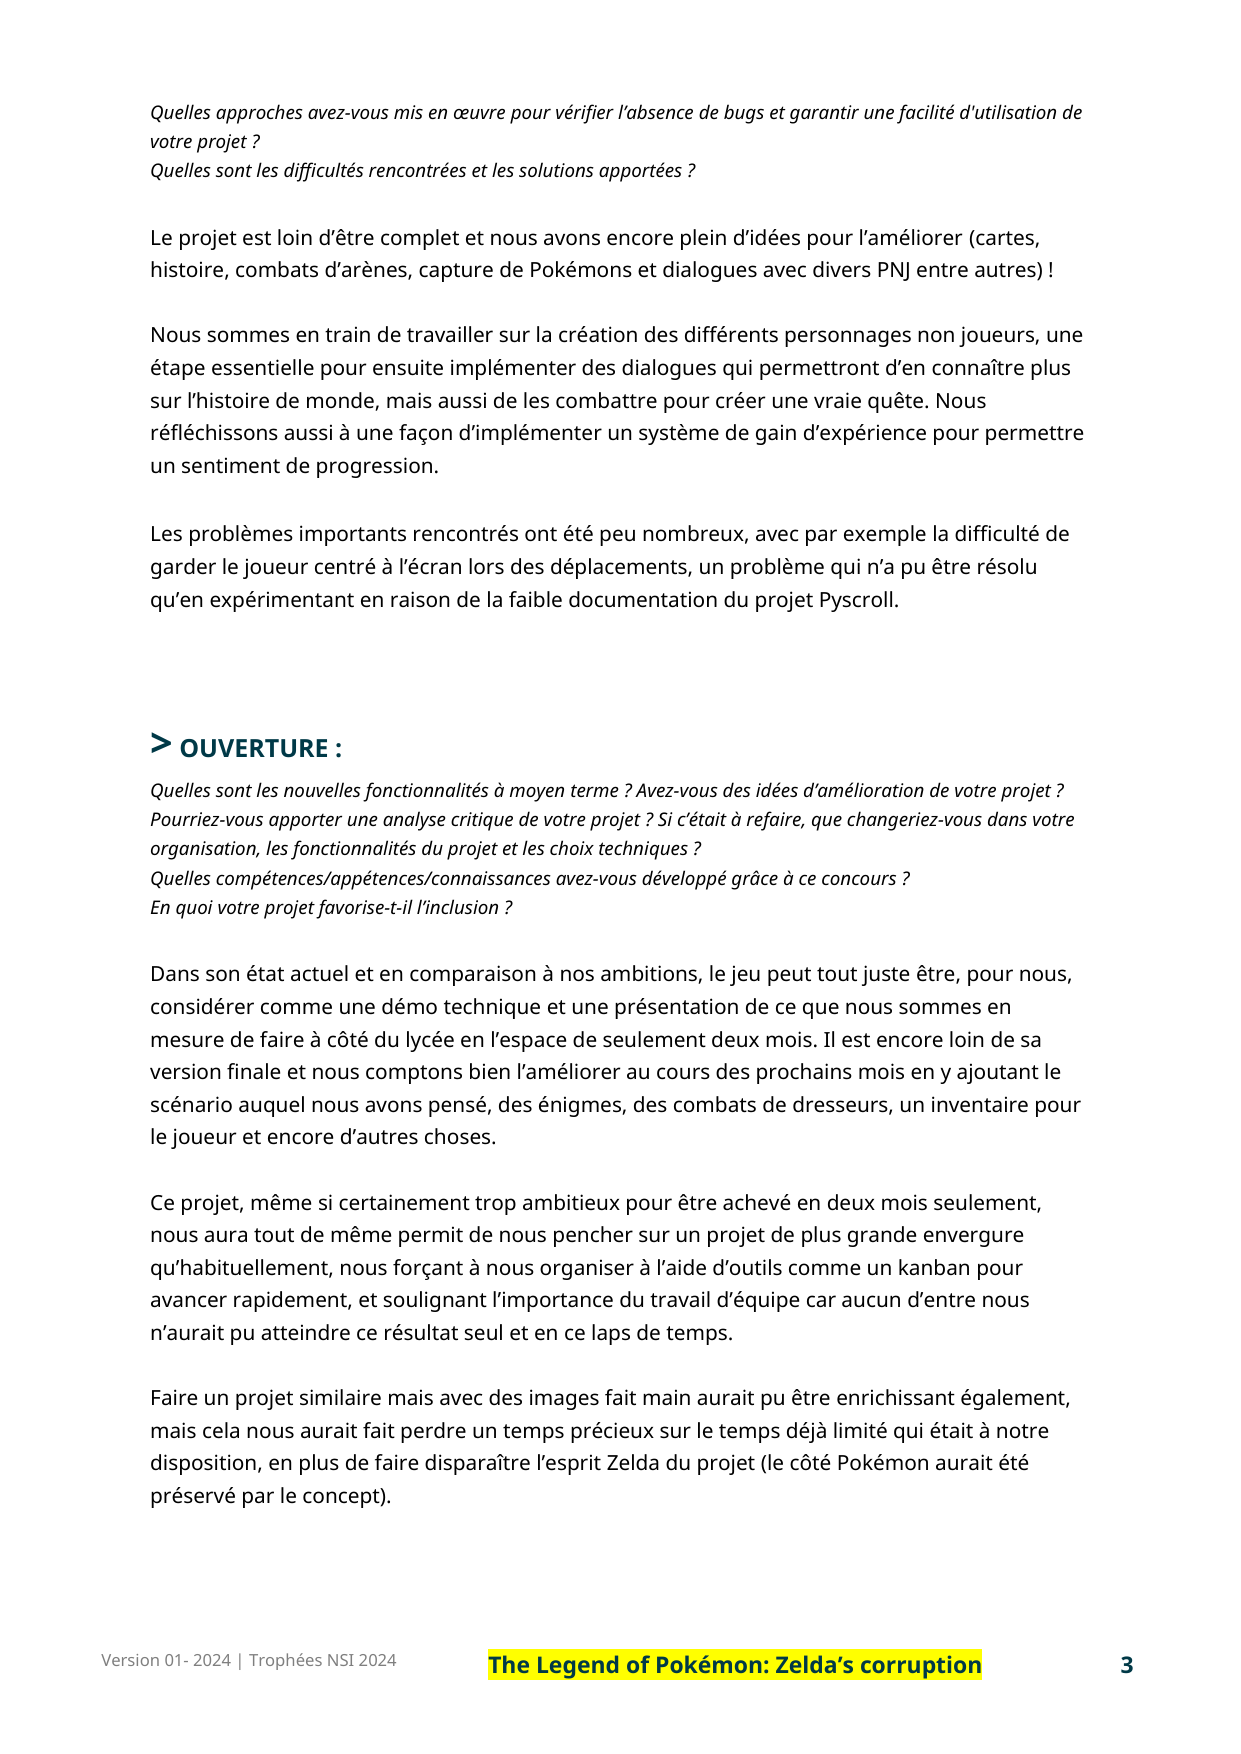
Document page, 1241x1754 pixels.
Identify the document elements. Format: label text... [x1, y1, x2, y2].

text Nous sommes en train de travailler sur la création des différents personnages non joueurs, une étape essentielle pour ensuite implémenter des dialogues qui permettront d’en connaître plus sur l’histoire de monde, mais aussi de les combattre pour créer une vraie quête. Nous réfléchissons aussi à une façon d’implémenter un système de gain d’expérience pour permettre un sentiment de progression. [150, 321, 1090, 479]
text > OUVERTURE : [150, 715, 1090, 769]
text Quelles sont les nouvelles fonctionnalités à moyen terme ? Avez-vous des idées d’amélioration de votre projet ? [150, 777, 1090, 803]
text Faire un projet similaire mais avec des images fait main aurait pu être enrichissant également, mais cela nous aurait fait perdre un temps précieux sur le temps déjà limité qui était à notre disposition, en plus de faire disparaître l’esprit Zelda du projet (le côté Pokémon aurait été préservé par le concept). [150, 1383, 1090, 1509]
text Pourriez-vous apporter une analyse critique de votre projet ? Si c’était à refaire, que changeriez-vous dans votre organisation, les fonctionnalités du projet et les choix techniques ? [150, 806, 1090, 861]
text Ce projet, même si certainement trop ambitieux pour être achevé en deux mois seulement, nous aura tout de même permit de nous pencher sur un projet de plus grande envergure qu’habituellement, nous forçant à nous organiser à l’aide d’outils comme un kanban pour avancer rapidement, et soulignant l’importance du travail d’équipe car aucun d’entre nous n’aurait pu atteindre ce résultat seul et en ce laps de temps. [150, 1188, 1090, 1347]
text Quelles compétences/appétences/connaissances avez-vous développé grâce à ce concours ? [150, 865, 1090, 891]
text Le projet est loin d’être complet et nous avons encore plein d’idées pour l’améliorer (cartes, histoire, combats d’arènes, capture de Pokémons et dialogues avec divers PNJ entre autres) ! [150, 223, 1090, 284]
text Quelles sont les difficultés rencontrées et les solutions apportées ? [150, 157, 1090, 183]
text En quoi votre projet favorise-t-il l’inclusion ? [150, 894, 1090, 920]
text Dans son état actuel et en comparaison à nos ambitions, le jeu peut tout juste être, pour nous, considérer comme une démo technique et une présentation de ce que nous sommes en mesure de faire à côté du lycée en l’espace de seulement deux mois. Il est encore loin de sa version finale et nous comptons bien l’améliorer au cours des prochains mois en y ajoutant le scénario auquel nous avons pensé, des énigmes, des combats de dresseurs, un inventaire pour le joueur et encore d’autres choses. [150, 959, 1090, 1151]
text Quelles approches avez-vous mis en œuvre pour vérifier l’absence de bugs et garantir une facilité d'utilisation de votre projet ? [150, 99, 1090, 154]
text Les problèmes importants rencontrés ont été peu nombreux, avec par exemple la difficulté de garder le joueur centré à l’écran lors des déplacements, un problème qui n’a pu être résolu qu’en expérimentant en raison de la faible documentation du projet Pyscroll. [150, 519, 1090, 613]
